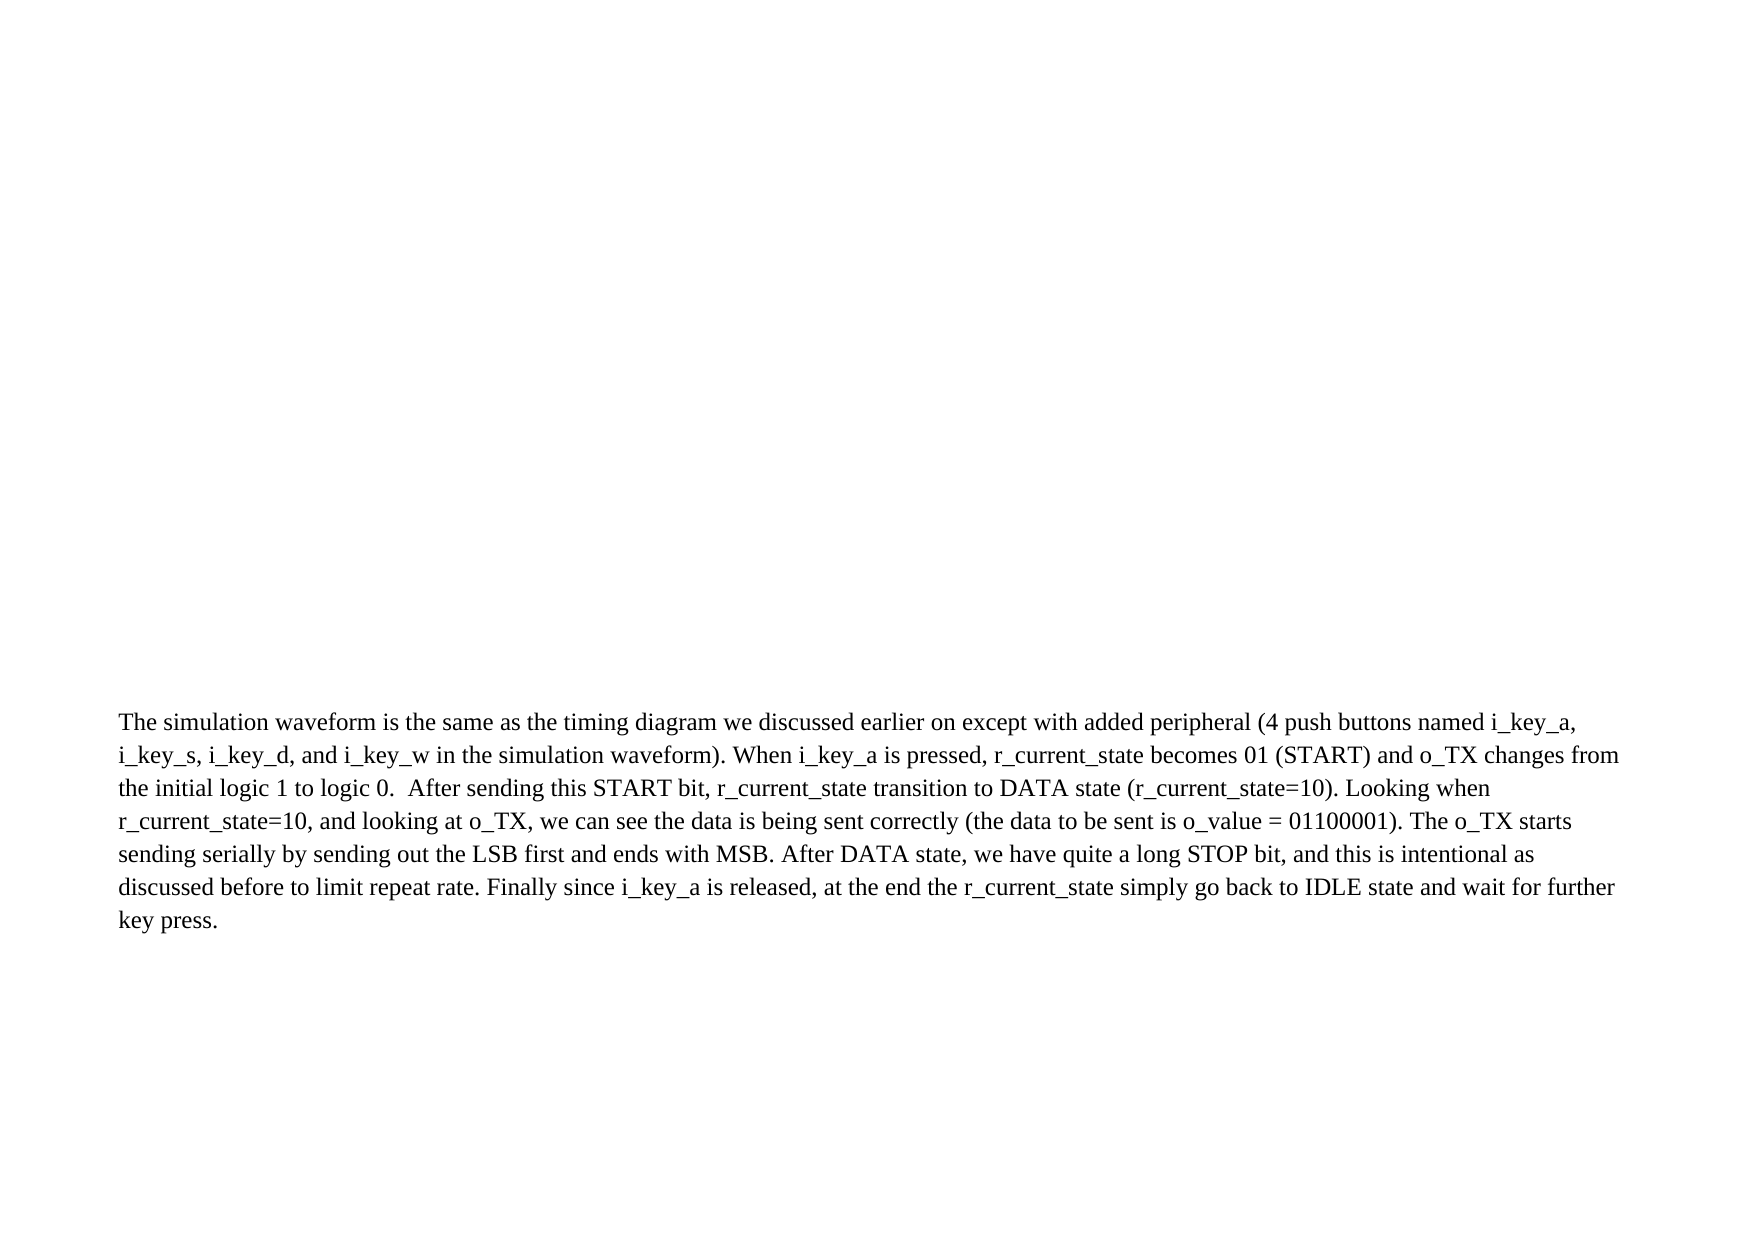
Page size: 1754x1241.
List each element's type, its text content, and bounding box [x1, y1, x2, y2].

text The simulation waveform is the same as the timing diagram we discussed earlier on except with added peripheral (4 push buttons named i_key_a, i_key_s, i_key_d, and i_key_w in the simulation waveform). When i_key_a is pressed, r_current_state becomes 01 (START) and o_TX changes from the initial logic 1 to logic 0. After sending this START bit, r_current_state transition to DATA state (r_current_state=10). Looking when r_current_state=10, and looking at o_TX, we can see the data is being sent correctly (the data to be sent is o_value = 01100001). The o_TX starts sending serially by sending out the LSB first and ends with MSB. After DATA state, we have quite a long STOP bit, and this is intentional as discussed before to limit repeat rate. Finally since i_key_a is released, at the end the r_current_state simply go back to IDLE state and wait for further key press. [118, 707, 1636, 934]
